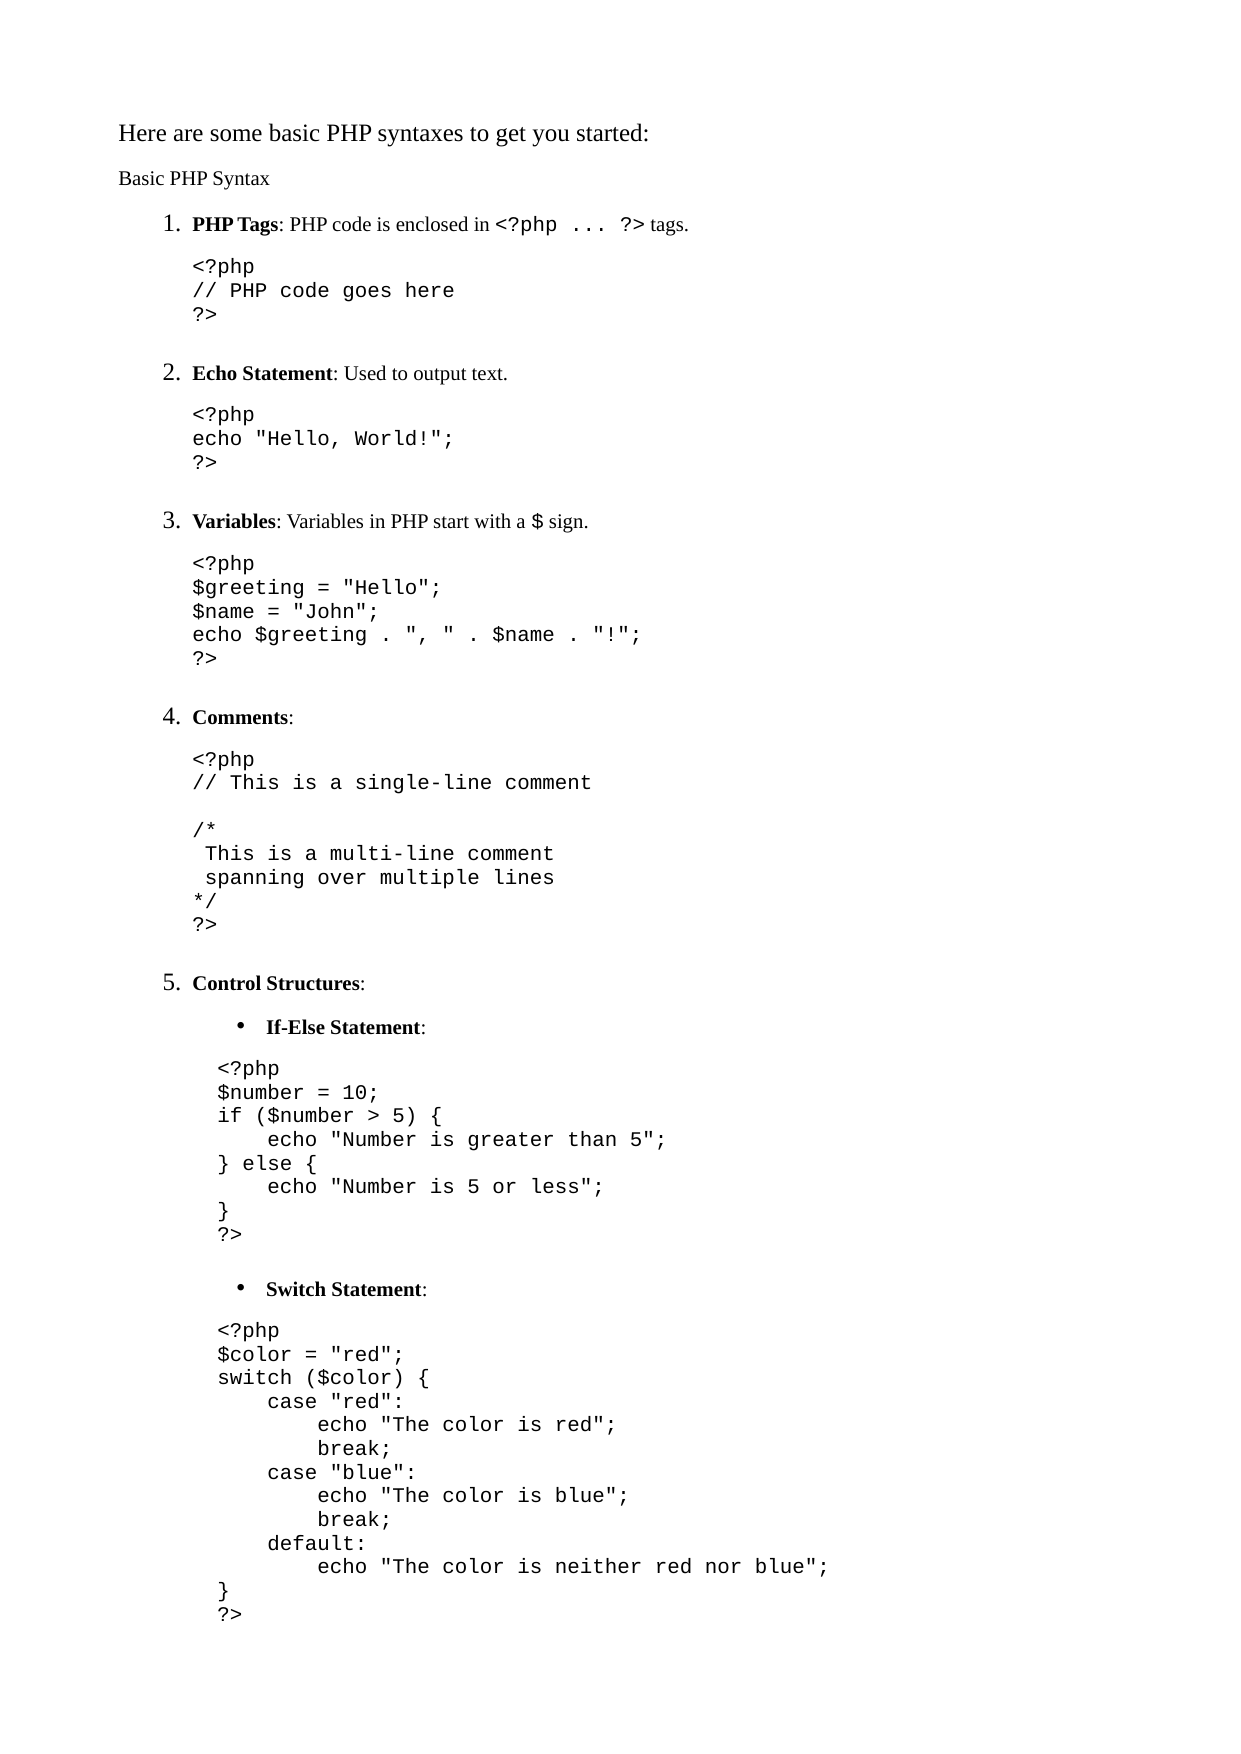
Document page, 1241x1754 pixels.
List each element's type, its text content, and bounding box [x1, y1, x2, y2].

list */ [162, 891, 1122, 914]
list // This is a single-line comment [162, 772, 1122, 796]
list echo "Hello, World!"; [162, 428, 1122, 452]
list <?php [162, 1058, 1122, 1082]
list echo "The color is blue"; [162, 1485, 1122, 1509]
list $name = "John"; [162, 601, 1122, 624]
list break; [162, 1438, 1122, 1462]
list if ($number > 5) { [162, 1105, 1122, 1129]
list <?php [162, 1320, 1122, 1343]
list <?php [162, 404, 1122, 428]
list case "red": [162, 1391, 1122, 1414]
list PHP Tags: PHP code is enclosed in <?php ... ?> tags. [162, 208, 1122, 237]
list } [162, 1580, 1122, 1604]
list Comments: [162, 701, 1122, 730]
list default: [162, 1533, 1122, 1556]
list spanning over multiple lines [162, 867, 1122, 891]
list ?> [162, 452, 1122, 475]
list // PHP code goes here [162, 280, 1122, 304]
list Echo Statement: Used to output text. [162, 357, 1122, 386]
list Switch Statement: [236, 1277, 1122, 1302]
list <?php [162, 256, 1122, 280]
list echo "The color is red"; [162, 1414, 1122, 1438]
list ?> [162, 304, 1122, 327]
list $number = 10; [162, 1082, 1122, 1105]
list case "blue": [162, 1462, 1122, 1485]
list break; [162, 1509, 1122, 1533]
list <?php [162, 749, 1122, 772]
list ?> [162, 914, 1122, 938]
list } else { [162, 1153, 1122, 1176]
list switch ($color) { [162, 1367, 1122, 1391]
text Here are some basic PHP syntaxes to get you started: [118, 118, 1122, 147]
list $greeting = "Hello"; [162, 577, 1122, 601]
list <?php [162, 553, 1122, 577]
list ?> [162, 648, 1122, 672]
list Variables: Variables in PHP start with a $ sign. [162, 505, 1122, 534]
text Basic PHP Syntax [118, 166, 1122, 190]
list ?> [162, 1224, 1122, 1247]
list } [162, 1200, 1122, 1224]
list echo "Number is 5 or less"; [162, 1176, 1122, 1200]
list echo "The color is neither red nor blue"; [162, 1556, 1122, 1580]
list echo $greeting . ", " . $name . "!"; [162, 624, 1122, 648]
list Control Structures: [162, 967, 1122, 996]
list If-Else Statement: [236, 1015, 1122, 1040]
list ?> [162, 1604, 1122, 1627]
list /* [162, 820, 1122, 843]
list This is a multi-line comment [162, 843, 1122, 867]
list $color = "red"; [162, 1343, 1122, 1367]
list echo "Number is greater than 5"; [162, 1129, 1122, 1153]
